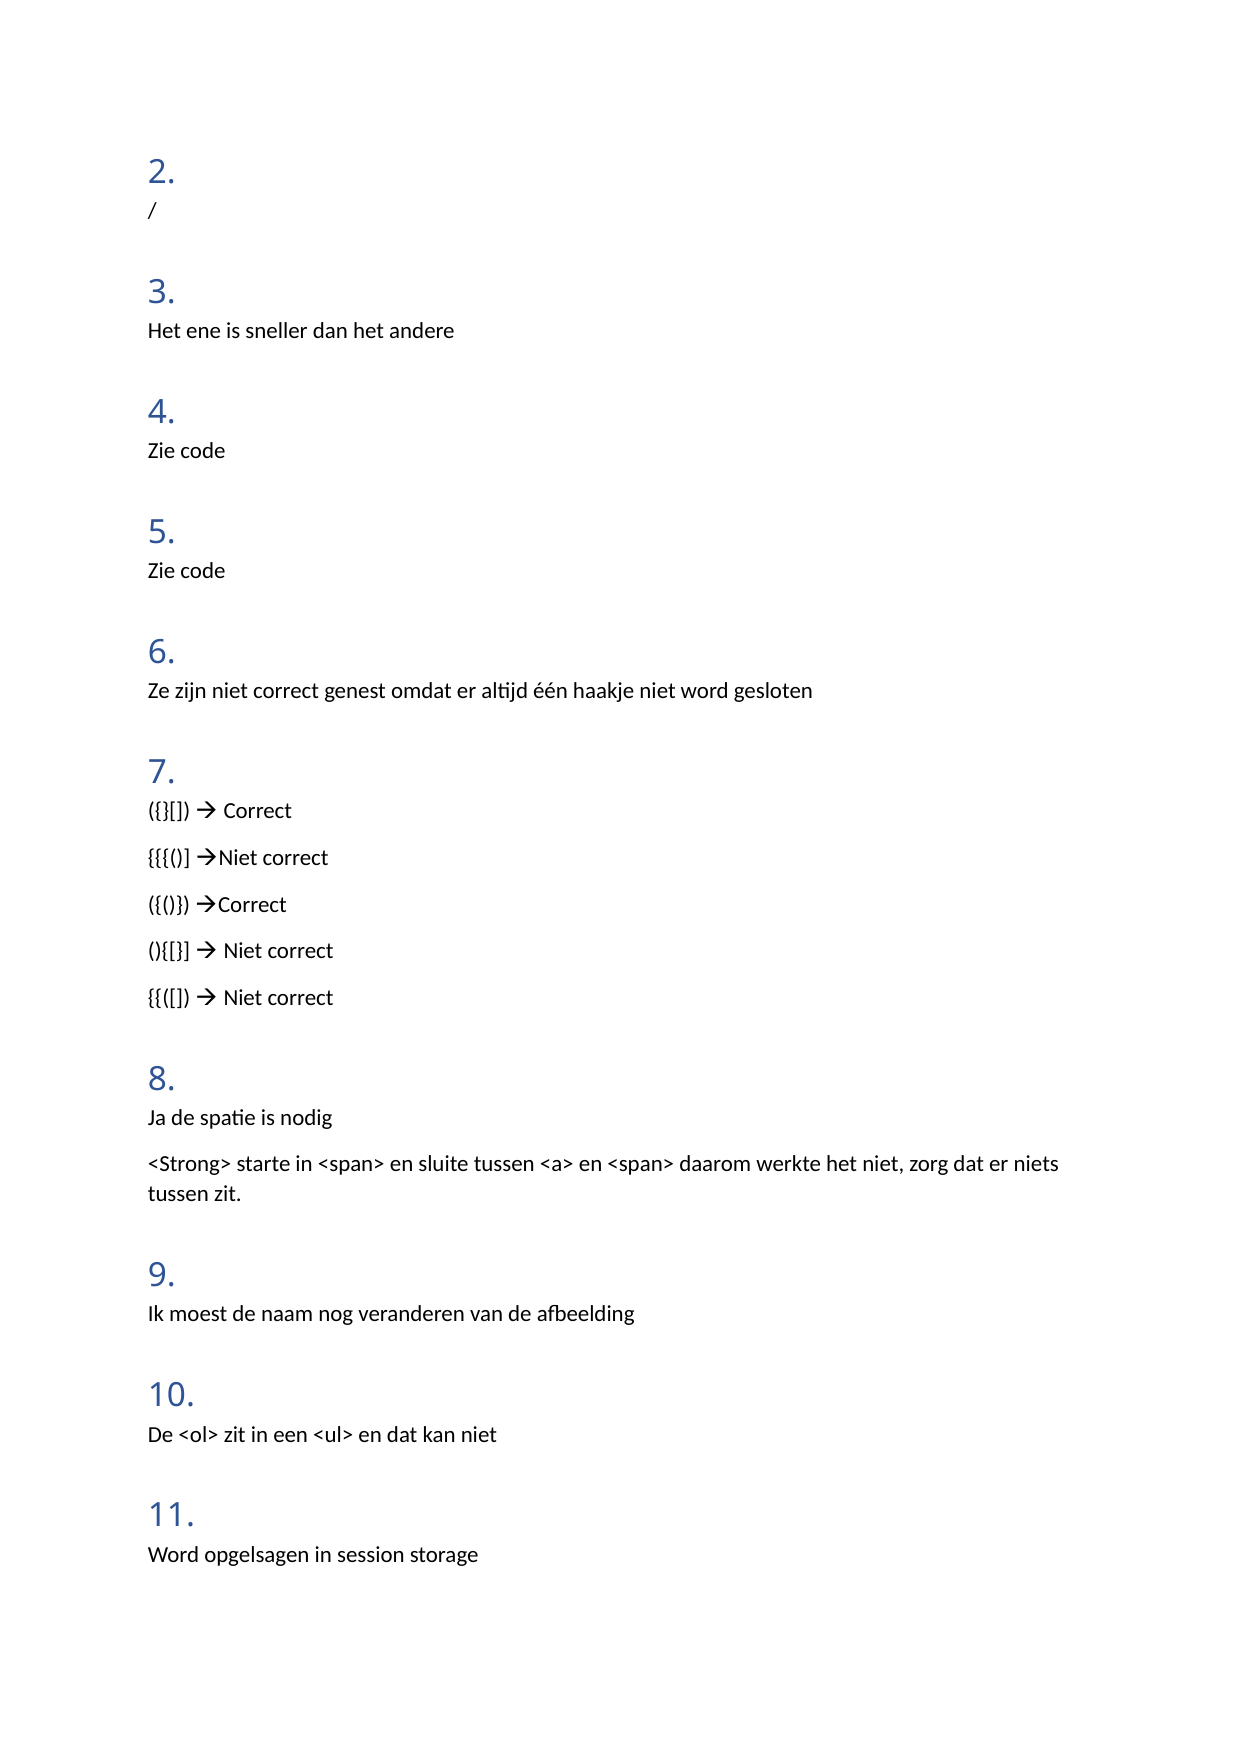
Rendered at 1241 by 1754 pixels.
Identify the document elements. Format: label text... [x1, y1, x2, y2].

text ({()}) Correct [148, 890, 1093, 918]
subtitle 6. [148, 628, 1093, 673]
text Word opgelsagen in session storage [148, 1540, 1093, 1568]
text <Strong> starte in <span> en sluite tussen <a> en <span> daarom werkte het niet, zorg dat er niets tussen zit. [148, 1149, 1093, 1207]
subtitle 7. [148, 748, 1093, 793]
subtitle 10. [148, 1371, 1093, 1417]
text Ja de spatie is nodig [148, 1103, 1093, 1131]
subtitle 4. [148, 388, 1093, 433]
text Zie code [148, 436, 1093, 464]
subtitle 3. [148, 268, 1093, 313]
text Zie code [148, 556, 1093, 584]
text Ik moest de naam nog veranderen van de afbeelding [148, 1299, 1093, 1328]
subtitle 11. [148, 1491, 1093, 1537]
text / [148, 196, 1093, 224]
text Het ene is sneller dan het andere [148, 316, 1093, 344]
subtitle 2. [148, 148, 1093, 193]
text {{([])  Niet correct [148, 983, 1093, 1011]
subtitle 5. [148, 508, 1093, 553]
text {{{()] Niet correct [148, 843, 1093, 871]
subtitle 8. [148, 1054, 1093, 1100]
text Ze zijn niet correct genest omdat er altijd één haakje niet word gesloten [148, 677, 1093, 704]
text (){[}]  Niet correct [148, 936, 1093, 964]
text De <ol> zit in een <ul> en dat kan niet [148, 1420, 1093, 1448]
text ({}[])  Correct [148, 797, 1093, 825]
subtitle 9. [148, 1251, 1093, 1296]
